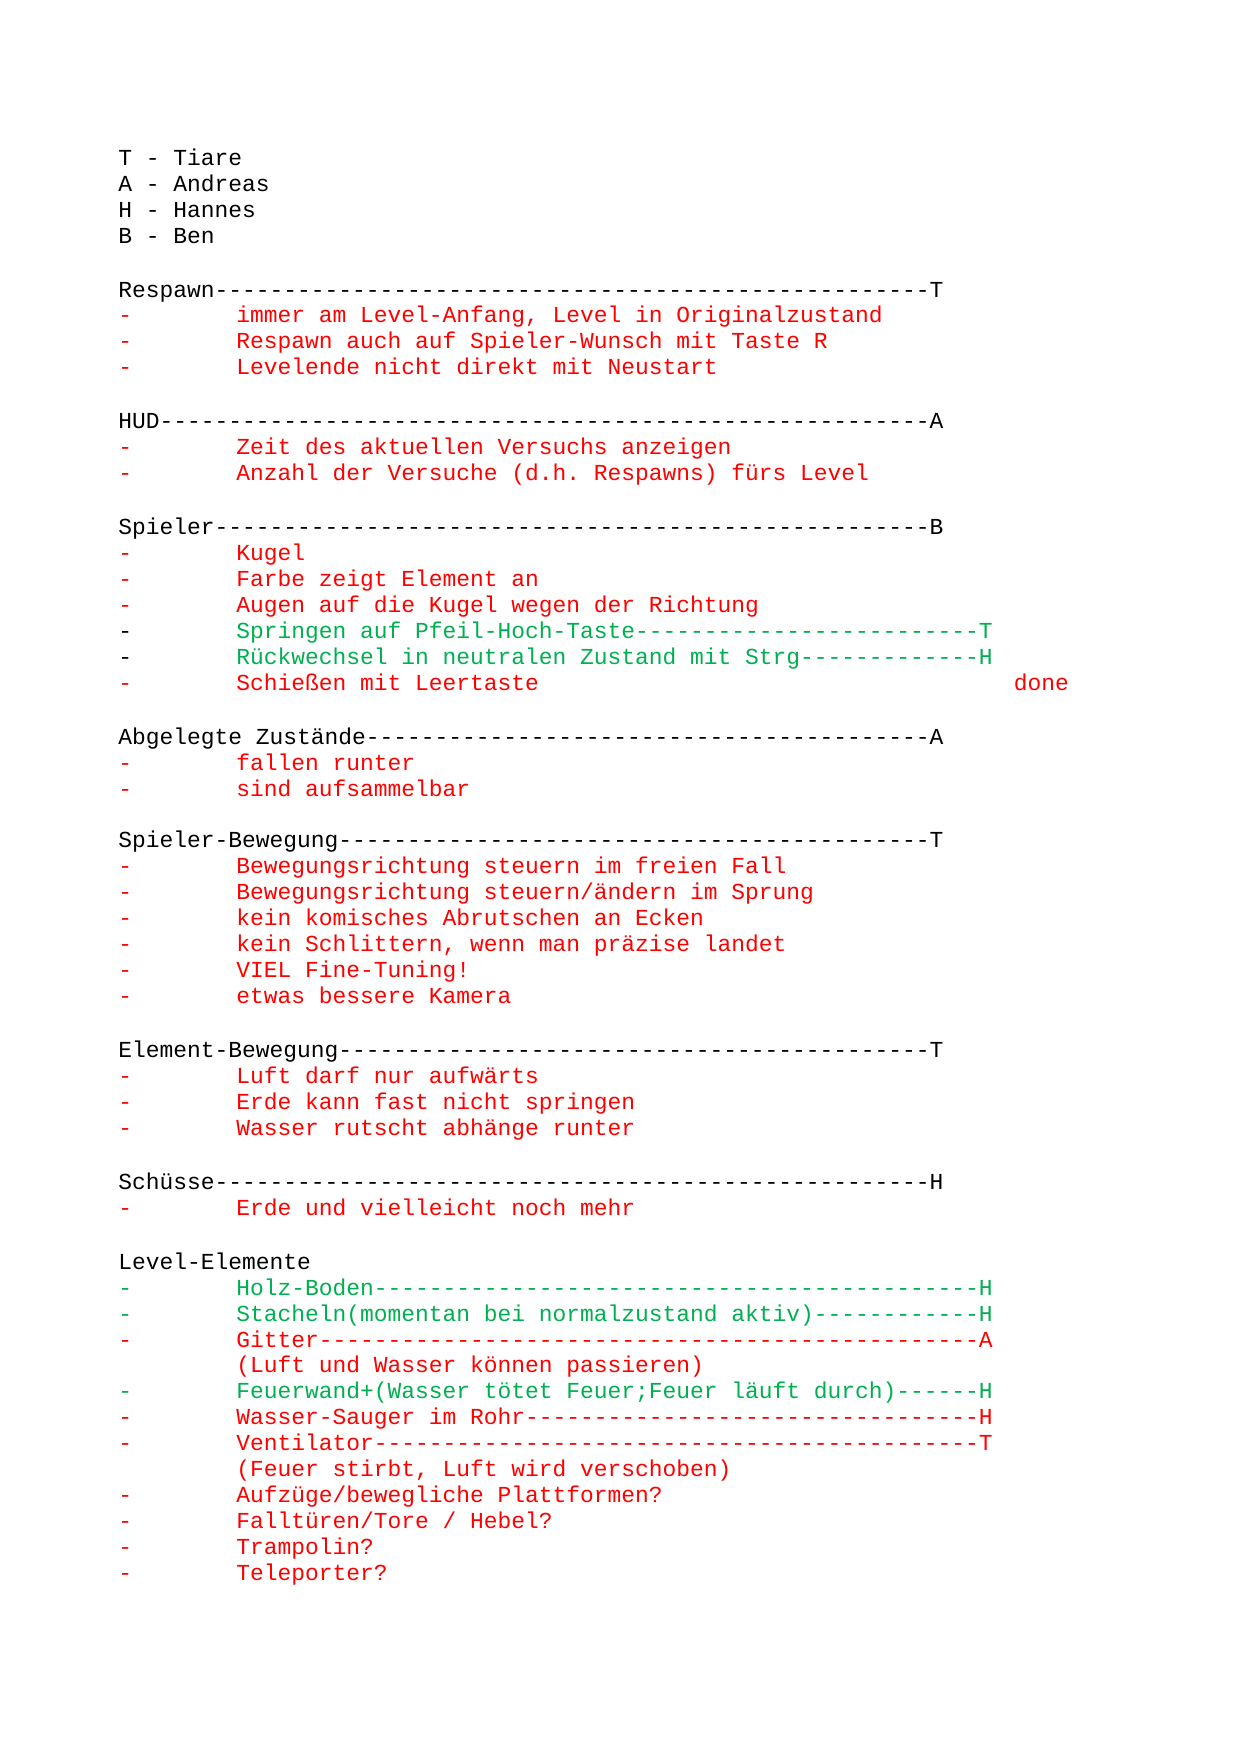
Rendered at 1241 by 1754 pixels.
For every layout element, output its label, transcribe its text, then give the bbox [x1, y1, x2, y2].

text - VIEL Fine-Tuning! [118, 958, 1122, 984]
text - Bewegungsrichtung steuern im freien Fall [118, 855, 1122, 881]
text (Feuer stirbt, Luft wird verschoben) [118, 1458, 1122, 1483]
text - Springen auf Pfeil-Hoch-Taste-------------------------T [118, 619, 1122, 645]
text - kein Schlittern, wenn man präzise landet [118, 933, 1122, 958]
text - immer am Level-Anfang, Level in Originalzustand [118, 304, 1122, 330]
text - Trampolin? [118, 1535, 1122, 1561]
text - Wasser rutscht abhänge runter [118, 1116, 1122, 1142]
text - Kugel [118, 541, 1122, 567]
text - Holz-Boden--------------------------------------------H [118, 1276, 1122, 1302]
text - Farbe zeigt Element an [118, 567, 1122, 593]
text Level-Elemente [118, 1250, 1122, 1276]
text - Wasser-Sauger im Rohr---------------------------------H [118, 1406, 1122, 1432]
text - Teleporter? [118, 1561, 1122, 1587]
text H - Hannes [118, 198, 1122, 224]
text - Stacheln(momentan bei normalzustand aktiv)------------H [118, 1302, 1122, 1328]
text - fallen runter [118, 751, 1122, 777]
text - Levelende nicht direkt mit Neustart [118, 356, 1122, 382]
text - Falltüren/Tore / Hebel? [118, 1509, 1122, 1535]
text - Respawn auch auf Spieler-Wunsch mit Taste R [118, 330, 1122, 356]
text Respawn----------------------------------------------------T [118, 278, 1122, 304]
text - Aufzüge/bewegliche Plattformen? [118, 1483, 1122, 1509]
text - Gitter------------------------------------------------A [118, 1328, 1122, 1354]
text - Augen auf die Kugel wegen der Richtung [118, 593, 1122, 619]
text - sind aufsammelbar [118, 777, 1122, 803]
text Element-Bewegung-------------------------------------------T [118, 1038, 1122, 1064]
text - Feuerwand+(Wasser tötet Feuer;Feuer läuft durch)------H [118, 1380, 1122, 1406]
text - etwas bessere Kamera [118, 984, 1122, 1010]
text B - Ben [118, 224, 1122, 250]
text - Erde und vielleicht noch mehr [118, 1196, 1122, 1222]
text A - Andreas [118, 172, 1122, 198]
text - Anzahl der Versuche (d.h. Respawns) fürs Level [118, 462, 1122, 487]
text T - Tiare [118, 146, 1122, 172]
text - Erde kann fast nicht springen [118, 1090, 1122, 1116]
text - Ventilator--------------------------------------------T [118, 1432, 1122, 1458]
text Spieler----------------------------------------------------B [118, 516, 1122, 541]
text Spieler-Bewegung-------------------------------------------T [118, 829, 1122, 855]
text - Zeit des aktuellen Versuchs anzeigen [118, 436, 1122, 462]
text - Luft darf nur aufwärts [118, 1064, 1122, 1090]
text - Rückwechsel in neutralen Zustand mit Strg-------------H [118, 645, 1122, 671]
text - kein komisches Abrutschen an Ecken [118, 907, 1122, 933]
text (Luft und Wasser können passieren) [118, 1354, 1122, 1380]
text - Bewegungsrichtung steuern/ändern im Sprung [118, 881, 1122, 907]
text - Schießen mit Leertaste done [118, 671, 1122, 697]
text Schüsse----------------------------------------------------H [118, 1170, 1122, 1196]
text Abgelegte Zustände-----------------------------------------A [118, 725, 1122, 751]
text HUD--------------------------------------------------------A [118, 410, 1122, 436]
